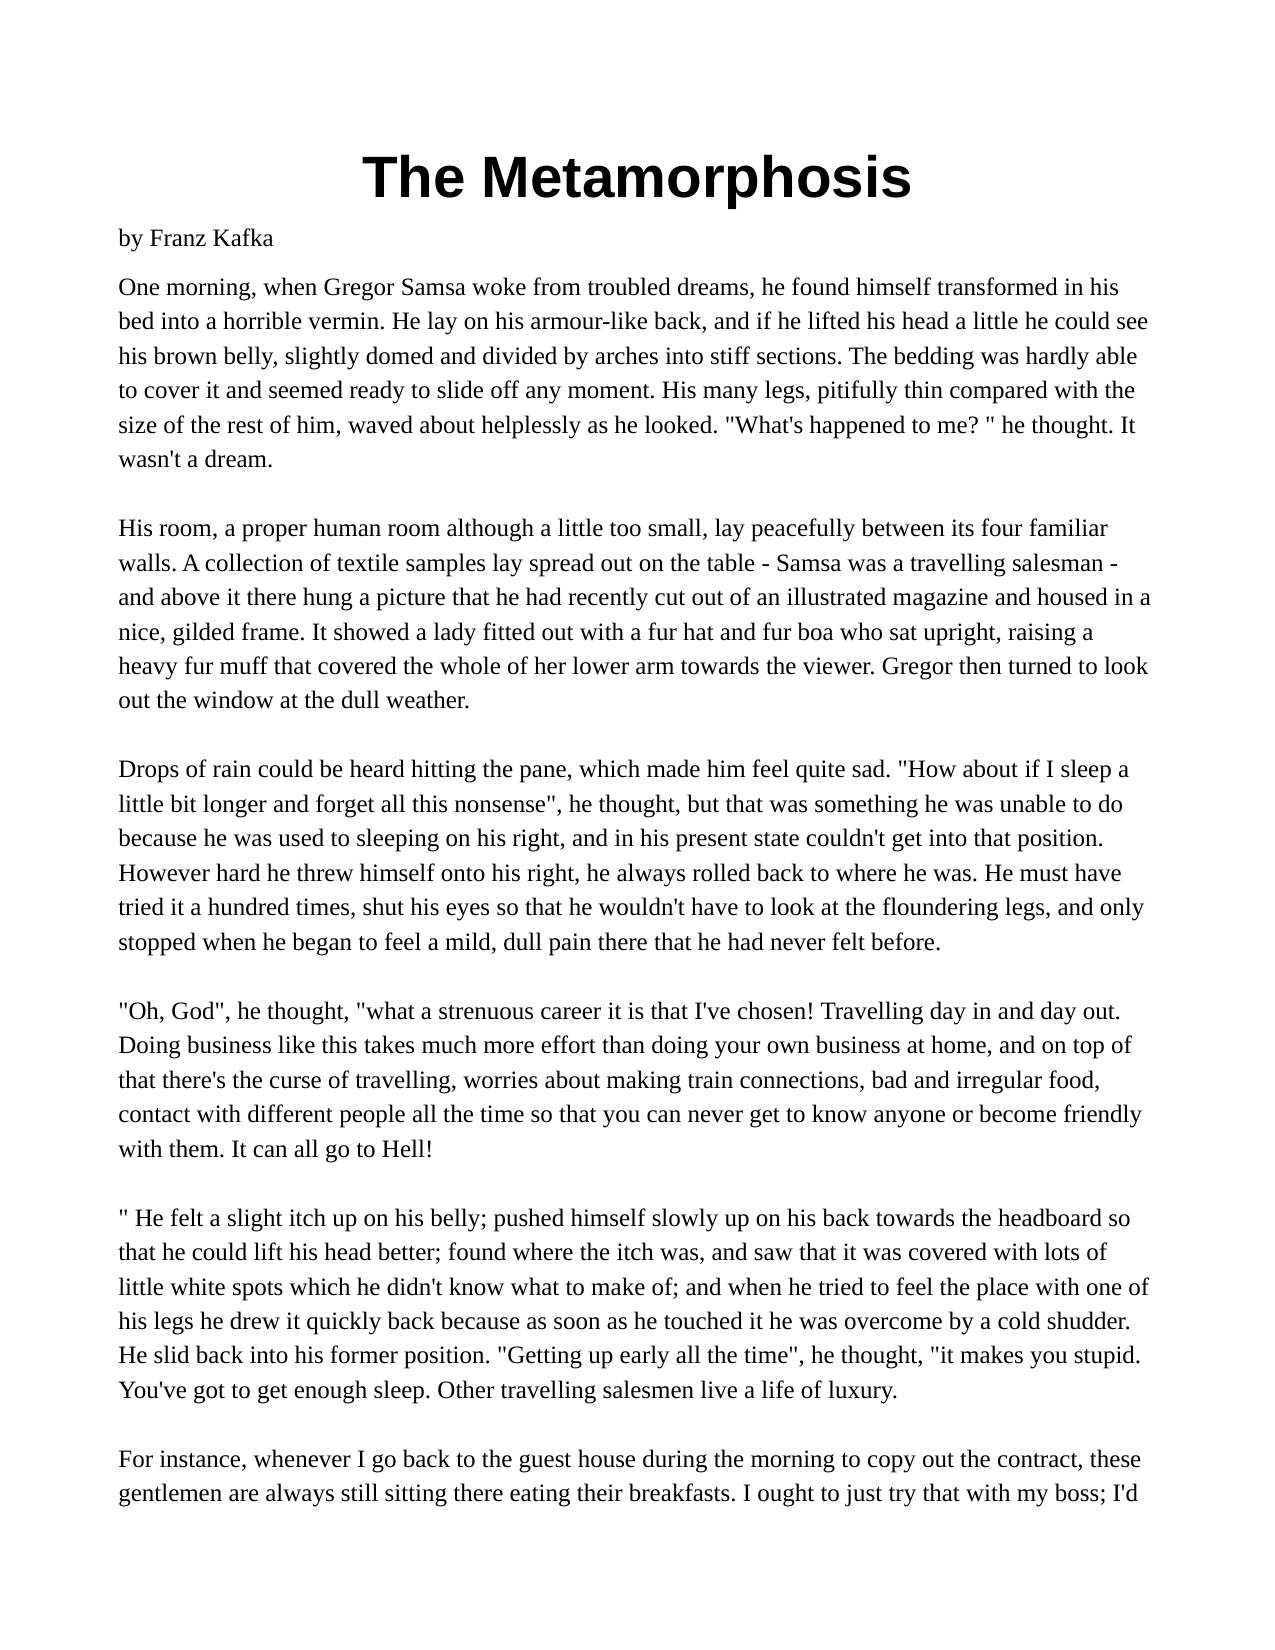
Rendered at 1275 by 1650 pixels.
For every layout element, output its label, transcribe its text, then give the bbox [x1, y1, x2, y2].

text One morning, when Gregor Samsa woke from troubled dreams, he found himself transformed in his bed into a horrible vermin. He lay on his armour-like back, and if he lifted his head a little he could see his brown belly, slightly domed and divided by arches into stiff sections. The bedding was hardly able to cover it and seemed ready to slide off any moment. His many legs, pitifully thin compared with the size of the rest of him, waved about helplessly as he looked. "What's happened to me? " he thought. It wasn't a dream. His room, a proper human room although a little too small, lay peacefully between its four familiar walls. A collection of textile samples lay spread out on the table - Samsa was a travelling salesman - and above it there hung a picture that he had recently cut out of an illustrated magazine and housed in a nice, gilded frame. It showed a lady fitted out with a fur hat and fur boa who sat upright, raising a heavy fur muff that covered the whole of her lower arm towards the viewer. Gregor then turned to look out the window at the dull weather. Drops of rain could be heard hitting the pane, which made him feel quite sad. "How about if I sleep a little bit longer and forget all this nonsense", he thought, but that was something he was unable to do because he was used to sleeping on his right, and in his present state couldn't get into that position. However hard he threw himself onto his right, he always rolled back to where he was. He must have tried it a hundred times, shut his eyes so that he wouldn't have to look at the floundering legs, and only stopped when he began to feel a mild, dull pain there that he had never felt before. "Oh, God", he thought, "what a strenuous career it is that I've chosen! Travelling day in and day out. Doing business like this takes much more effort than doing your own business at home, and on top of that there's the curse of travelling, worries about making train connections, bad and irregular food, contact with different people all the time so that you can never get to know anyone or become friendly with them. It can all go to Hell! " He felt a slight itch up on his belly; pushed himself slowly up on his back towards the headboard so that he could lift his head better; found where the itch was, and saw that it was covered with lots of little white spots which he didn't know what to make of; and when he tried to feel the place with one of his legs he drew it quickly back because as soon as he touched it he was overcome by a cold shudder. He slid back into his former position. "Getting up early all the time", he thought, "it makes you stupid. You've got to get enough sleep. Other travelling salesmen live a life of luxury. For instance, whenever I go back to the guest house during the morning to copy out the contract, these gentlemen are always still sitting there eating their breakfasts. I ought to just try that with my boss; I'd [118, 272, 1157, 1507]
title The Metamorphosis [118, 143, 1157, 210]
text by Franz Kafka [118, 223, 1157, 251]
